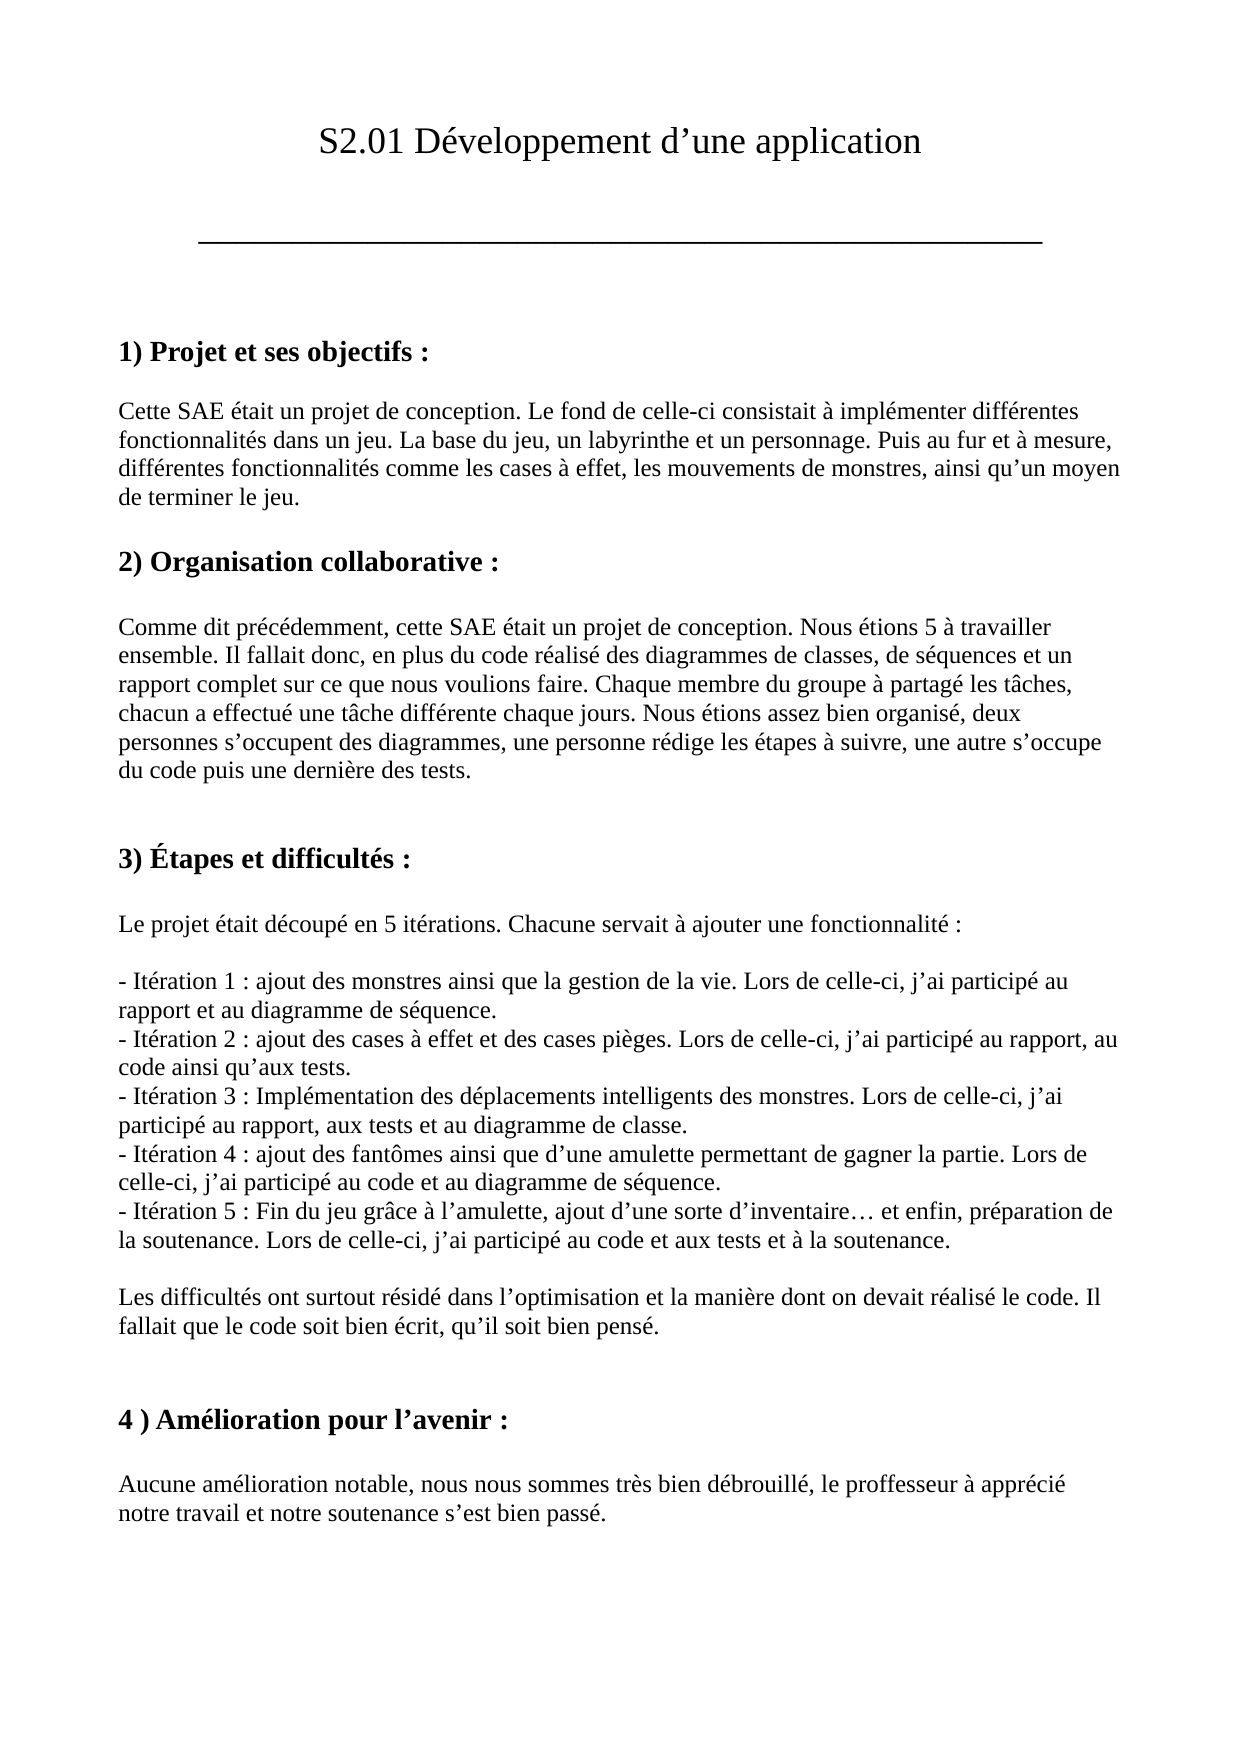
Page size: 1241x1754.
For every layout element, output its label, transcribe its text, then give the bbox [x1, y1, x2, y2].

text - Itération 3 : Implémentation des déplacements intelligents des monstres. Lors de celle-ci, j’ai participé au rapport, aux tests et au diagramme de classe. [118, 1081, 1122, 1139]
text Comme dit précédemment, cette SAE était un projet de conception. Nous étions 5 à travailler ensemble. Il fallait donc, en plus du code réalisé des diagrammes de classes, de séquences et un rapport complet sur ce que nous voulions faire. Chaque membre du groupe à partagé les tâches, chacun a effectué une tâche différente chaque jours. Nous étions assez bien organisé, deux personnes s’occupent des diagrammes, une personne rédige les étapes à suivre, une autre s’occupe du code puis une dernière des tests. [118, 612, 1122, 784]
text - Itération 1 : ajout des monstres ainsi que la gestion de la vie. Lors de celle-ci, j’ai participé au rapport et au diagramme de séquence. [118, 966, 1122, 1024]
text - Itération 5 : Fin du jeu grâce à l’amulette, ajout d’une sorte d’inventaire… et enfin, préparation de la soutenance. Lors de celle-ci, j’ai participé au code et aux tests et à la soutenance. [118, 1196, 1122, 1254]
text 3) Étapes et difficultés : [118, 842, 1122, 875]
text Cette SAE était un projet de conception. Le fond de celle-ci consistait à implémenter différentes fonctionnalités dans un jeu. La base du jeu, un labyrinthe et un personnage. Puis au fur et à mesure, différentes fonctionnalités comme les cases à effet, les mouvements de monstres, ainsi qu’un moyen de terminer le jeu. [118, 396, 1122, 511]
text Les difficultés ont surtout résidé dans l’optimisation et la manière dont on devait réalisé le code. Il fallait que le code soit bien écrit, qu’il soit bien pensé. [118, 1282, 1122, 1340]
text Le projet était découpé en 5 itérations. Chacune servait à ajouter une fonctionnalité : [118, 909, 1122, 937]
text 1) Projet et ses objectifs : [118, 334, 1122, 367]
text _____________________________________________ [118, 204, 1122, 247]
text - Itération 4 : ajout des fantômes ainsi que d’une amulette permettant de gagner la partie. Lors de celle-ci, j’ai participé au code et au diagramme de séquence. [118, 1139, 1122, 1196]
text 4 ) Amélioration pour l’avenir : [118, 1402, 1122, 1436]
text 2) Organisation collaborative : [118, 544, 1122, 578]
text Aucune amélioration notable, nous nous sommes très bien débrouillé, le proffesseur à apprécié notre travail et notre soutenance s’est bien passé. [118, 1469, 1122, 1527]
text - Itération 2 : ajout des cases à effet et des cases pièges. Lors de celle-ci, j’ai participé au rapport, au code ainsi qu’aux tests. [118, 1024, 1122, 1081]
text S2.01 Développement d’une application [118, 118, 1122, 161]
